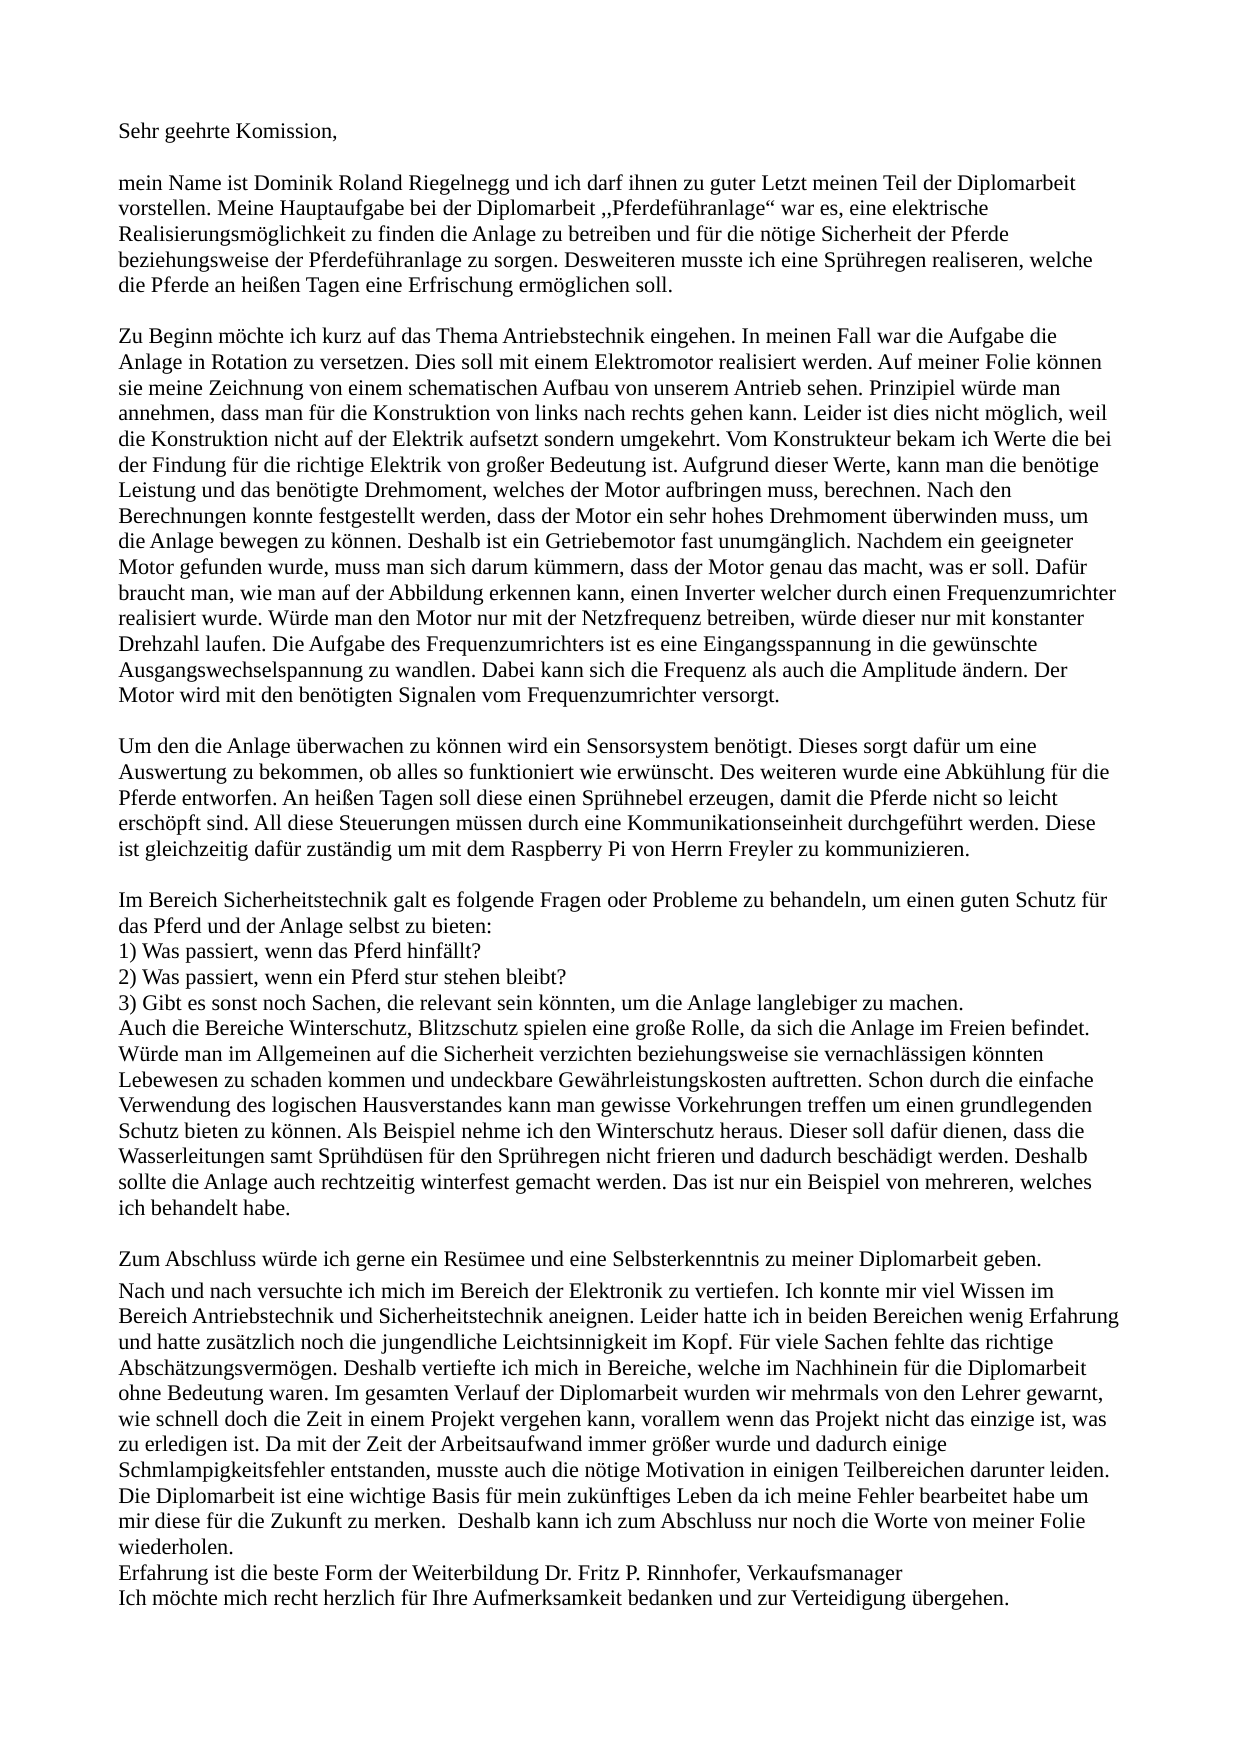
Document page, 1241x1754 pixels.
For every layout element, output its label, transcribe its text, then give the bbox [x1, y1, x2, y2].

text Um den die Anlage überwachen zu können wird ein Sensorsystem benötigt. Dieses sorgt dafür um eine Auswertung zu bekommen, ob alles so funktioniert wie erwünscht. Des weiteren wurde eine Abkühlung für die Pferde entworfen. An heißen Tagen soll diese einen Sprühnebel erzeugen, damit die Pferde nicht so leicht erschöpft sind. All diese Steuerungen müssen durch eine Kommunikationseinheit durchgeführt werden. Diese ist gleichzeitig dafür zuständig um mit dem Raspberry Pi von Herrn Freyler zu kommunizieren. [118, 733, 1122, 861]
text mein Name ist Dominik Roland Riegelnegg und ich darf ihnen zu guter Letzt meinen Teil der Diplomarbeit vorstellen. Meine Hauptaufgabe bei der Diplomarbeit ,,Pferdeführanlage“ war es, eine elektrische Realisierungsmöglichkeit zu finden die Anlage zu betreiben und für die nötige Sicherheit der Pferde beziehungsweise der Pferdeführanlage zu sorgen. Desweiteren musste ich eine Sprühregen realiseren, welche die Pferde an heißen Tagen eine Erfrischung ermöglichen soll. [118, 169, 1122, 297]
text Im Bereich Sicherheitstechnik galt es folgende Fragen oder Probleme zu behandeln, um einen guten Schutz für das Pferd und der Anlage selbst zu bieten: [118, 887, 1122, 938]
text 2) Was passiert, wenn ein Pferd stur stehen bleibt? [118, 964, 1122, 989]
text 1) Was passiert, wenn das Pferd hinfällt? [118, 938, 1122, 964]
text Auch die Bereiche Winterschutz, Blitzschutz spielen eine große Rolle, da sich die Anlage im Freien befindet. Würde man im Allgemeinen auf die Sicherheit verzichten beziehungsweise sie vernachlässigen könnten Lebewesen zu schaden kommen und undeckbare Gewährleistungskosten auftretten. Schon durch die einfache Verwendung des logischen Hausverstandes kann man gewisse Vorkehrungen treffen um einen grundlegenden Schutz bieten zu können. Als Beispiel nehme ich den Winterschutz heraus. Dieser soll dafür dienen, dass die Wasserleitungen samt Sprühdüsen für den Sprühregen nicht frieren und dadurch beschädigt werden. Deshalb sollte die Anlage auch rechtzeitig winterfest gemacht werden. Das ist nur ein Beispiel von mehreren, welches ich behandelt habe. [118, 1015, 1122, 1220]
text 3) Gibt es sonst noch Sachen, die relevant sein könnten, um die Anlage langlebiger zu machen. [118, 989, 1122, 1015]
text Nach und nach versuchte ich mich im Bereich der Elektronik zu vertiefen. Ich konnte mir viel Wissen im Bereich Antriebstechnik und Sicherheitstechnik aneignen. Leider hatte ich in beiden Bereichen wenig Erfahrung und hatte zusätzlich noch die jungendliche Leichtsinnigkeit im Kopf. Für viele Sachen fehlte das richtige Abschätzungsvermögen. Deshalb vertiefte ich mich in Bereiche, welche im Nachhinein für die Diplomarbeit ohne Bedeutung waren. Im gesamten Verlauf der Diplomarbeit wurden wir mehrmals von den Lehrer gewarnt, wie schnell doch die Zeit in einem Projekt vergehen kann, vorallem wenn das Projekt nicht das einzige ist, was zu erledigen ist. Da mit der Zeit der Arbeitsaufwand immer größer wurde und dadurch einige Schmlampigkeitsfehler entstanden, musste auch die nötige Motivation in einigen Teilbereichen darunter leiden. Die Diplomarbeit ist eine wichtige Basis für mein zukünftiges Leben da ich meine Fehler bearbeitet habe um mir diese für die Zukunft zu merken. Deshalb kann ich zum Abschluss nur noch die Worte von meiner Folie wiederholen. [118, 1277, 1122, 1559]
text Erfahrung ist die beste Form der Weiterbildung Dr. Fritz P. Rinnhofer, Verkaufsmanager Ich möchte mich recht herzlich für Ihre Aufmerksamkeit bedanken und zur Verteidigung übergehen. [118, 1559, 1122, 1610]
text Zu Beginn möchte ich kurz auf das Thema Antriebstechnik eingehen. In meinen Fall war die Aufgabe die Anlage in Rotation zu versetzen. Dies soll mit einem Elektromotor realisiert werden. Auf meiner Folie können sie meine Zeichnung von einem schematischen Aufbau von unserem Antrieb sehen. Prinzipiel würde man annehmen, dass man für die Konstruktion von links nach rechts gehen kann. Leider ist dies nicht möglich, weil die Konstruktion nicht auf der Elektrik aufsetzt sondern umgekehrt. Vom Konstrukteur bekam ich Werte die bei der Findung für die richtige Elektrik von großer Bedeutung ist. Aufgrund dieser Werte, kann man die benötige Leistung und das benötigte Drehmoment, welches der Motor aufbringen muss, berechnen. Nach den Berechnungen konnte festgestellt werden, dass der Motor ein sehr hohes Drehmoment überwinden muss, um die Anlage bewegen zu können. Deshalb ist ein Getriebemotor fast unumgänglich. Nachdem ein geeigneter Motor gefunden wurde, muss man sich darum kümmern, dass der Motor genau das macht, was er soll. Dafür braucht man, wie man auf der Abbildung erkennen kann, einen Inverter welcher durch einen Frequenzumrichter realisiert wurde. Würde man den Motor nur mit der Netzfrequenz betreiben, würde dieser nur mit konstanter Drehzahl laufen. Die Aufgabe des Frequenzumrichters ist es eine Eingangsspannung in die gewünschte Ausgangswechselspannung zu wandlen. Dabei kann sich die Frequenz als auch die Amplitude ändern. Der Motor wird mit den benötigten Signalen vom Frequenzumrichter versorgt. [118, 323, 1122, 707]
text Zum Abschluss würde ich gerne ein Resümee und eine Selbsterkenntnis zu meiner Diplomarbeit geben. [118, 1246, 1122, 1271]
text Sehr geehrte Komission, [118, 118, 1122, 144]
